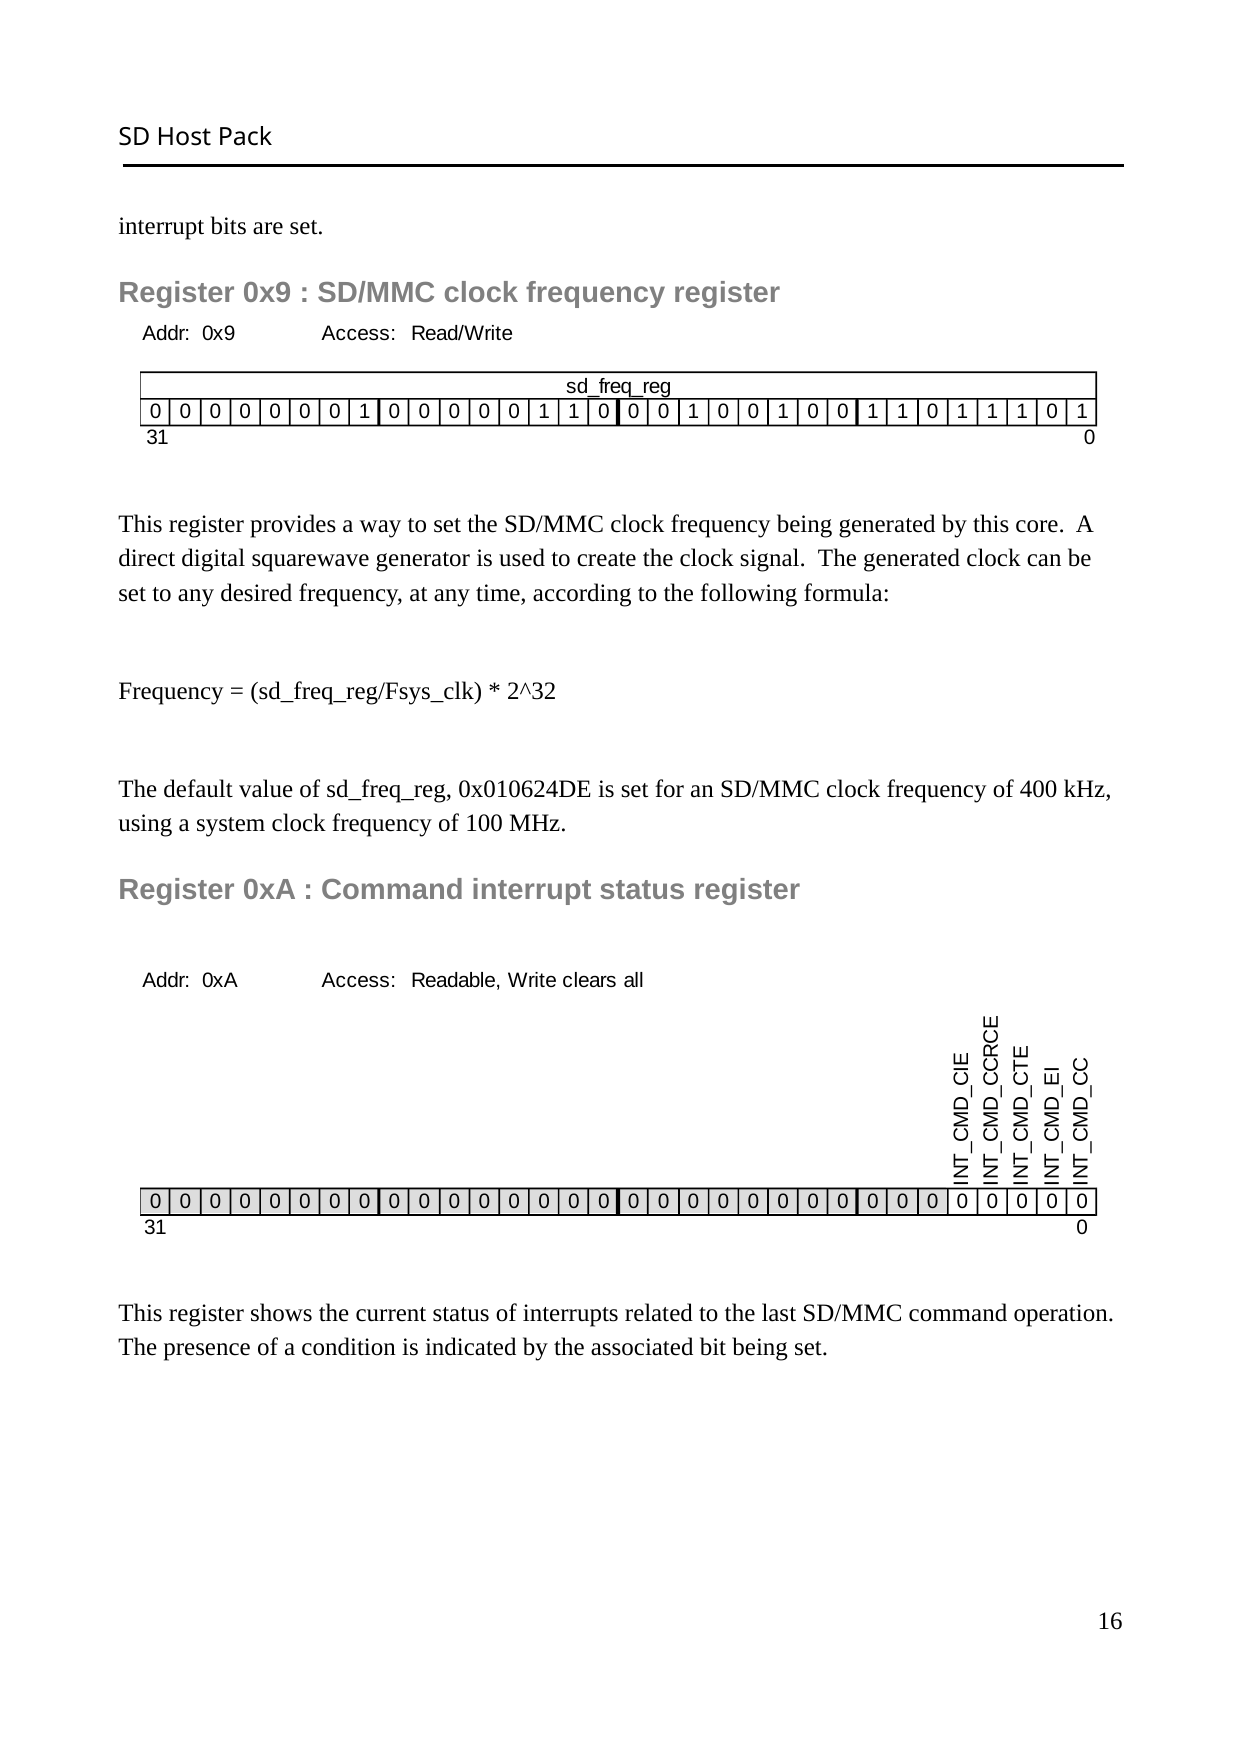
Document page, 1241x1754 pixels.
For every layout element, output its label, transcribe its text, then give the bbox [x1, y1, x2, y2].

text The default value of sd_freq_reg, 0x010624DE is set for an SD/MMC clock frequency of 400 kHz, using a system clock frequency of 100 MHz. [118, 774, 1122, 837]
subtitle Register 0xA : Command interrupt status register [118, 872, 1122, 906]
text This register provides a way to set the SD/MMC clock frequency being generated by this core. A direct digital squarewave generator is used to create the clock signal. The generated clock can be set to any desired frequency, at any time, according to the following formula: [118, 509, 1122, 606]
subtitle Register 0x9 : SD/MMC clock frequency register [118, 274, 1122, 308]
text This register shows the current status of interrupts related to the last SD/MMC command operation. The presence of a condition is indicated by the associated bit being set. [118, 1298, 1122, 1361]
text interrupt bits are set. [118, 211, 1122, 240]
text Frequency = (sd_freq_reg/Fsys_clk) * 2^32 [118, 676, 1122, 704]
